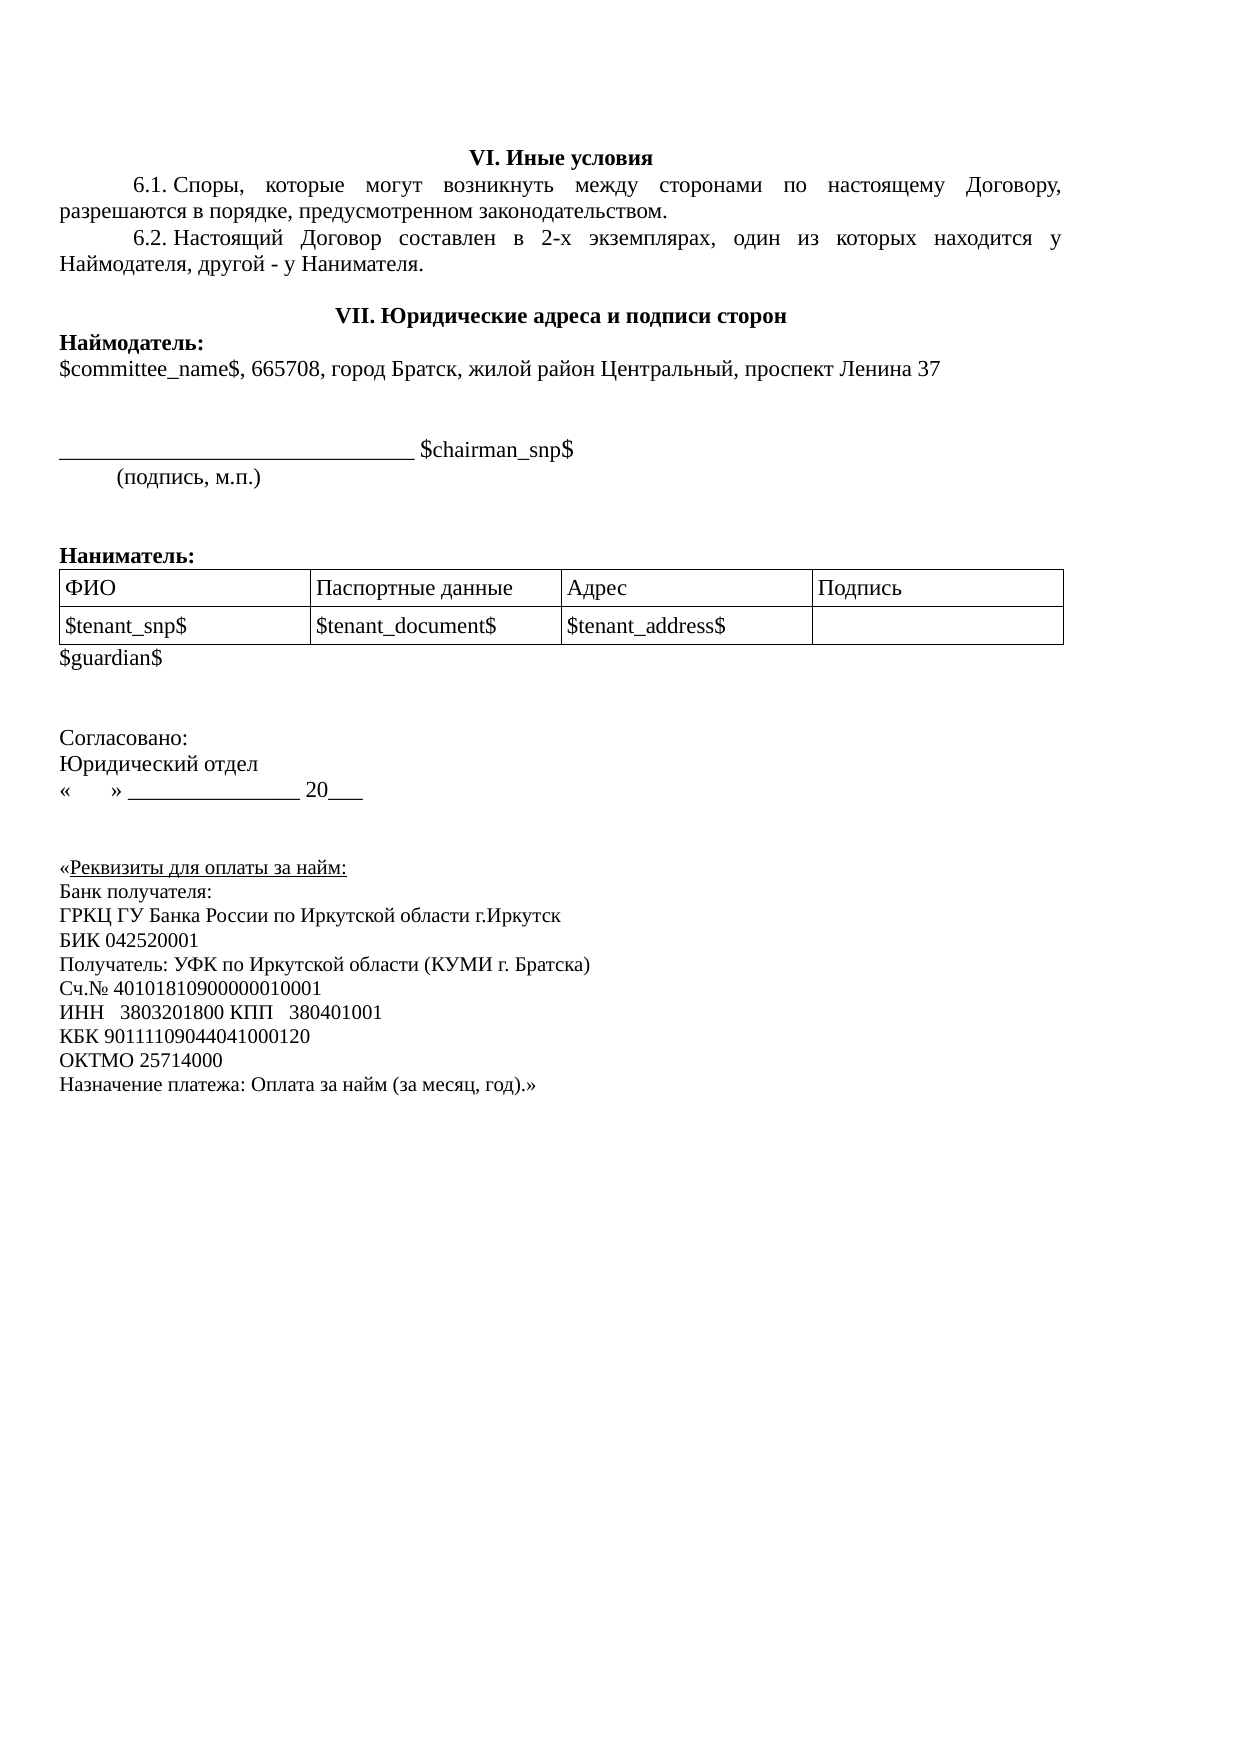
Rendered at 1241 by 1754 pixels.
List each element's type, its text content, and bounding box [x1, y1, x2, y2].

text ГРКЦ ГУ Банка России по Иркутской области г.Иркутск [59, 903, 1063, 927]
table_header ФИО [60, 570, 310, 606]
table_cell $tenant_address$ [562, 607, 812, 644]
text $guardian$ [59, 645, 1063, 671]
text Получатель: УФК по Иркутской области (КУМИ г. Братска) [59, 952, 1063, 976]
text КБК 90111109044041000120 [59, 1024, 1063, 1048]
text (подпись, м.п.) [59, 463, 1063, 489]
text БИК 042520001 [59, 927, 1063, 952]
text Сч.№ 40101810900000010001 [59, 976, 1063, 1000]
table_cell [813, 607, 1063, 644]
text _______________________________ $chairman_snp$ [59, 434, 1063, 463]
text Наймодатель: [59, 329, 1063, 355]
text Банк получателя: [59, 879, 1063, 903]
table_header Адрес [562, 570, 812, 606]
text Согласовано: [59, 723, 1063, 750]
text « » _______________ 20___ [59, 776, 1063, 803]
text «Реквизиты для оплаты за найм: [59, 855, 1063, 879]
text ОКТМО 25714000 [59, 1048, 1063, 1072]
text Юридический отдел [59, 750, 1063, 776]
text ИНН 3803201800 КПП 380401001 [59, 1000, 1063, 1024]
text Назначение платежа: Оплата за найм (за месяц, год).» [59, 1072, 1063, 1096]
text 6.2. Настоящий Договор составлен в 2-х экземплярах, один из которых находится у Наймодателя, другой - у Нанимателя. [59, 223, 1063, 276]
table_cell $tenant_snp$ [60, 607, 310, 644]
text VII. Юридические адреса и подписи сторон [59, 303, 1063, 329]
table_header Подпись [813, 570, 1063, 606]
table_cell $tenant_document$ [311, 607, 561, 644]
text VI. Иные условия [59, 144, 1063, 171]
text Наниматель: [59, 542, 1063, 568]
table_header Паспортные данные [311, 570, 561, 606]
text 6.1. Споры, которые могут возникнуть между сторонами по настоящему Договору, разрешаются в порядке, предусмотренном законодательством. [59, 171, 1063, 223]
text $committee_name$, 665708, город Братск, жилой район Центральный, проспект Ленина 37 [59, 355, 1063, 382]
